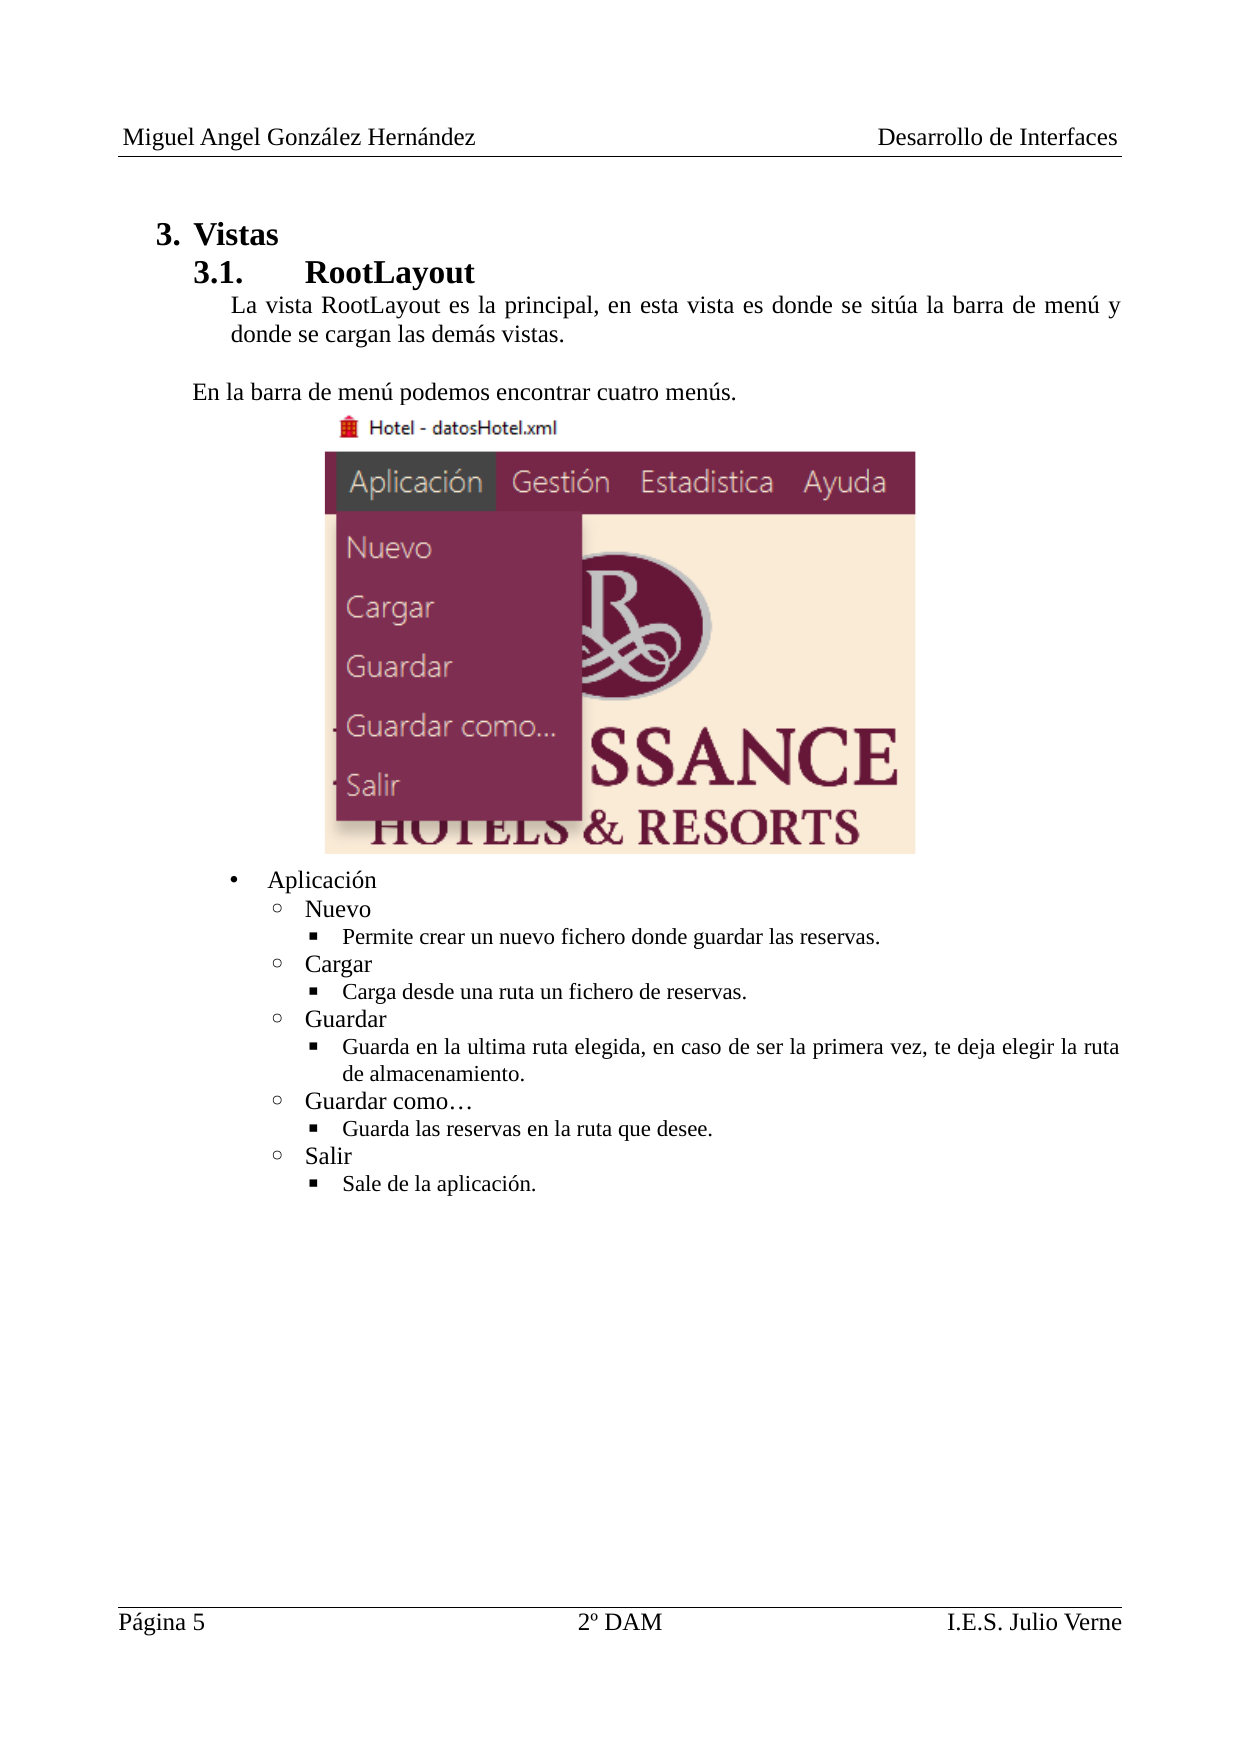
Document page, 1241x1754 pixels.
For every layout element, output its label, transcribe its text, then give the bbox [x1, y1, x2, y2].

list Sale de la aplicación. [304, 1170, 1122, 1196]
list RootLayout [193, 252, 1122, 291]
list Carga desde una ruta un fichero de reservas. [304, 978, 1122, 1004]
list Guardar como… [267, 1086, 1122, 1115]
list Nuevo [267, 894, 1122, 923]
list Guarda en la ultima ruta elegida, en caso de ser la primera vez, te deja elegir la ruta de almacenamiento. [304, 1033, 1122, 1086]
list Salir [267, 1141, 1122, 1170]
list Vistas [156, 214, 1122, 252]
picture [324, 405, 916, 854]
list Permite crear un nuevo fichero donde guardar las reservas. [304, 923, 1122, 949]
text En la barra de menú podemos encontrar cuatro menús. [118, 377, 1122, 406]
list La vista RootLayout es la principal, en esta vista es donde se sitúa la barra de menú y donde se cargan las demás vistas. [193, 291, 1122, 348]
list Cargar [267, 949, 1122, 978]
list Guarda las reservas en la ruta que desee. [304, 1115, 1122, 1141]
list Guardar [267, 1004, 1122, 1033]
list Aplicación [229, 866, 1122, 894]
